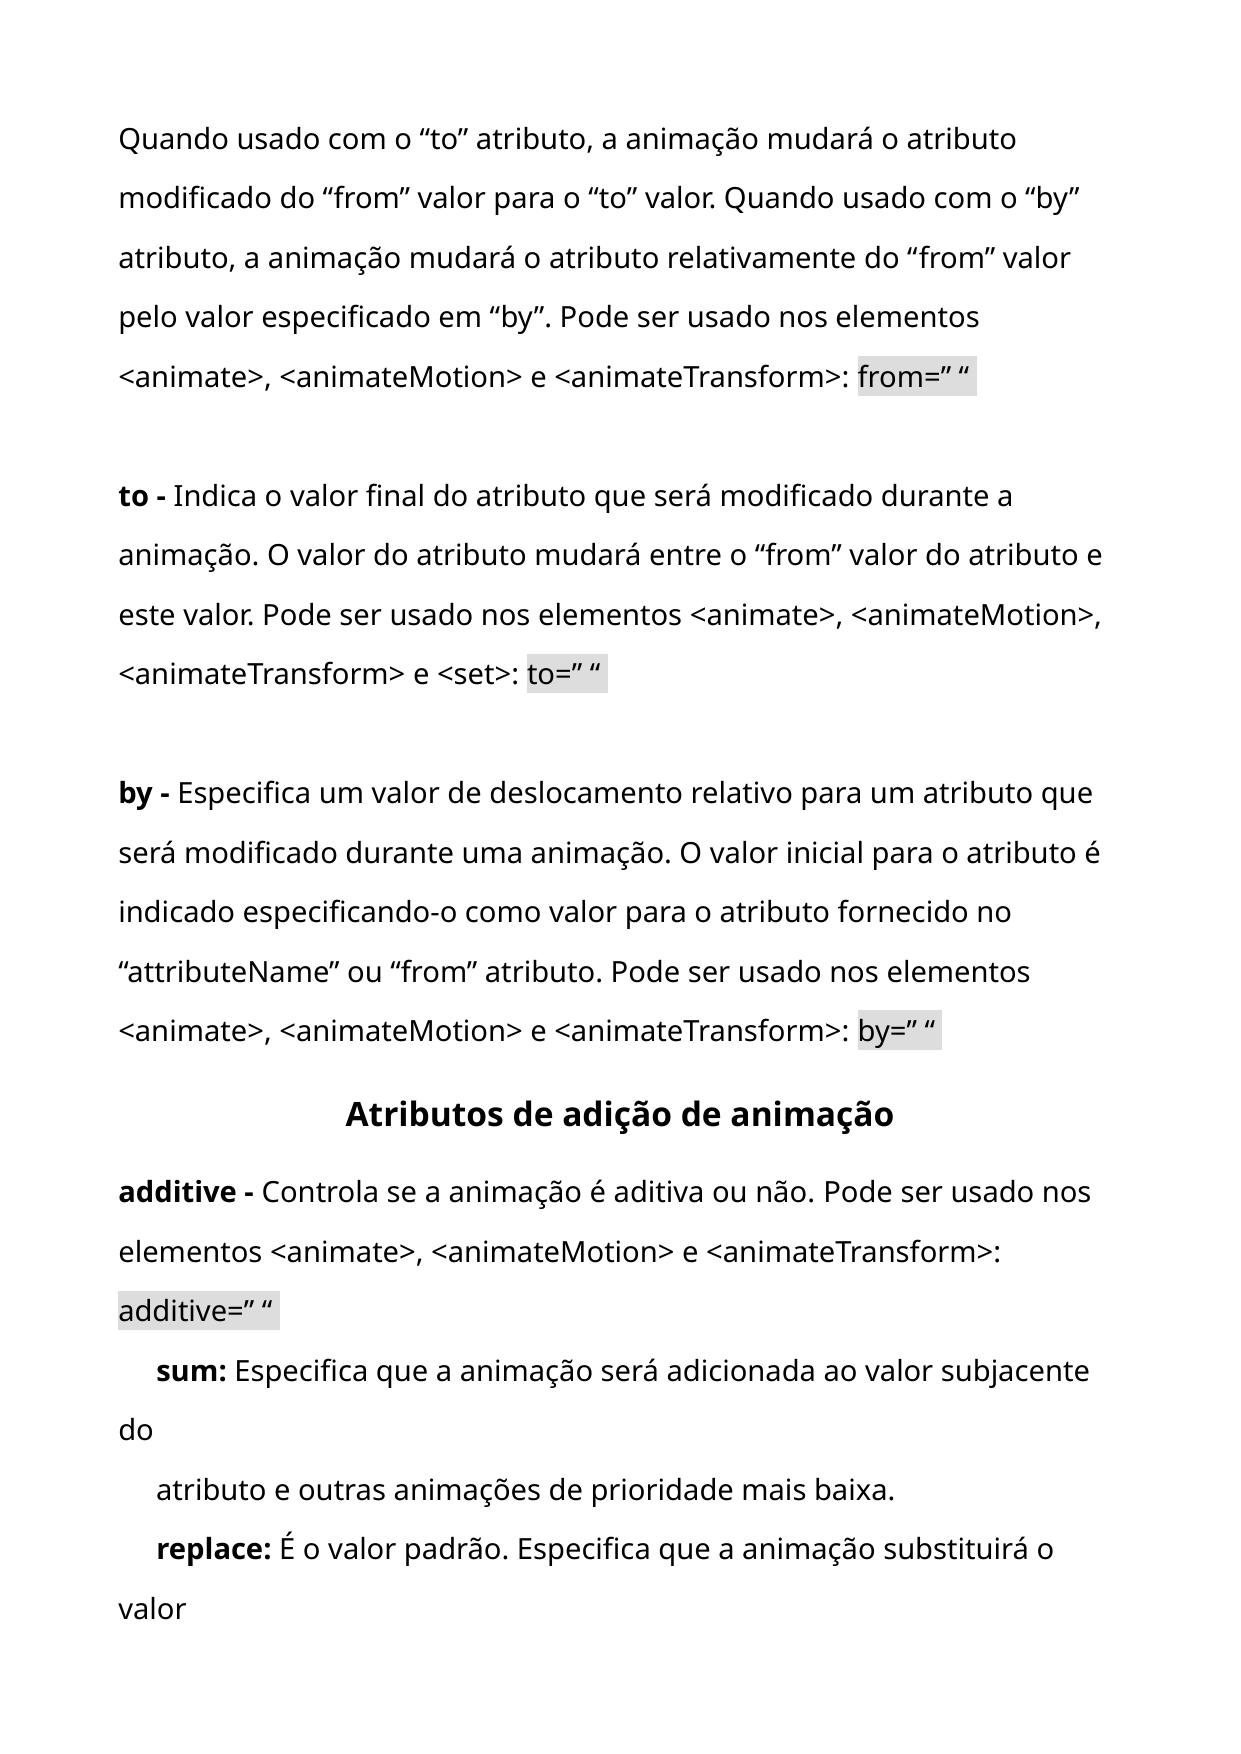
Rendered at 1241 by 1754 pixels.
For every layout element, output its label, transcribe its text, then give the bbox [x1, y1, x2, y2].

text sum: Especifica que a animação será adicionada ao valor subjacente do [118, 1350, 1122, 1449]
text additive - Controla se a animação é aditiva ou não. Pode ser usado nos elementos <animate>, <animateMotion> e <animateTransform>: [118, 1172, 1122, 1271]
text replace: É o valor padrão. Especifica que a animação substituirá o valor [118, 1528, 1122, 1628]
text Quando usado com o “to” atributo, a animação mudará o atributo modificado do “from” valor para o “to” valor. Quando usado com o “by” atributo, a animação mudará o atributo relativamente do “from” valor pelo valor especificado em “by”. Pode ser usado nos elementos <animate>, <animateMotion> e <animateTransform>: from=” “ [118, 118, 1122, 396]
text additive=” “ [118, 1291, 1122, 1330]
text atributo e outras animações de prioridade mais baixa. [118, 1469, 1122, 1509]
subtitle Atributos de adição de animação [118, 1091, 1122, 1136]
text to - Indica o valor final do atributo que será modificado durante a animação. O valor do atributo mudará entre o “from” valor do atributo e este valor. Pode ser usado nos elementos <animate>, <animateMotion>, <animateTransform> e <set>: to=” “ [118, 475, 1122, 693]
text by - Especifica um valor de deslocamento relativo para um atributo que será modificado durante uma animação. O valor inicial para o atributo é indicado especificando-o como valor para o atributo fornecido no “attributeName” ou “from” atributo. Pode ser usado nos elementos <animate>, <animateMotion> e <animateTransform>: by=” “ [118, 772, 1122, 1050]
